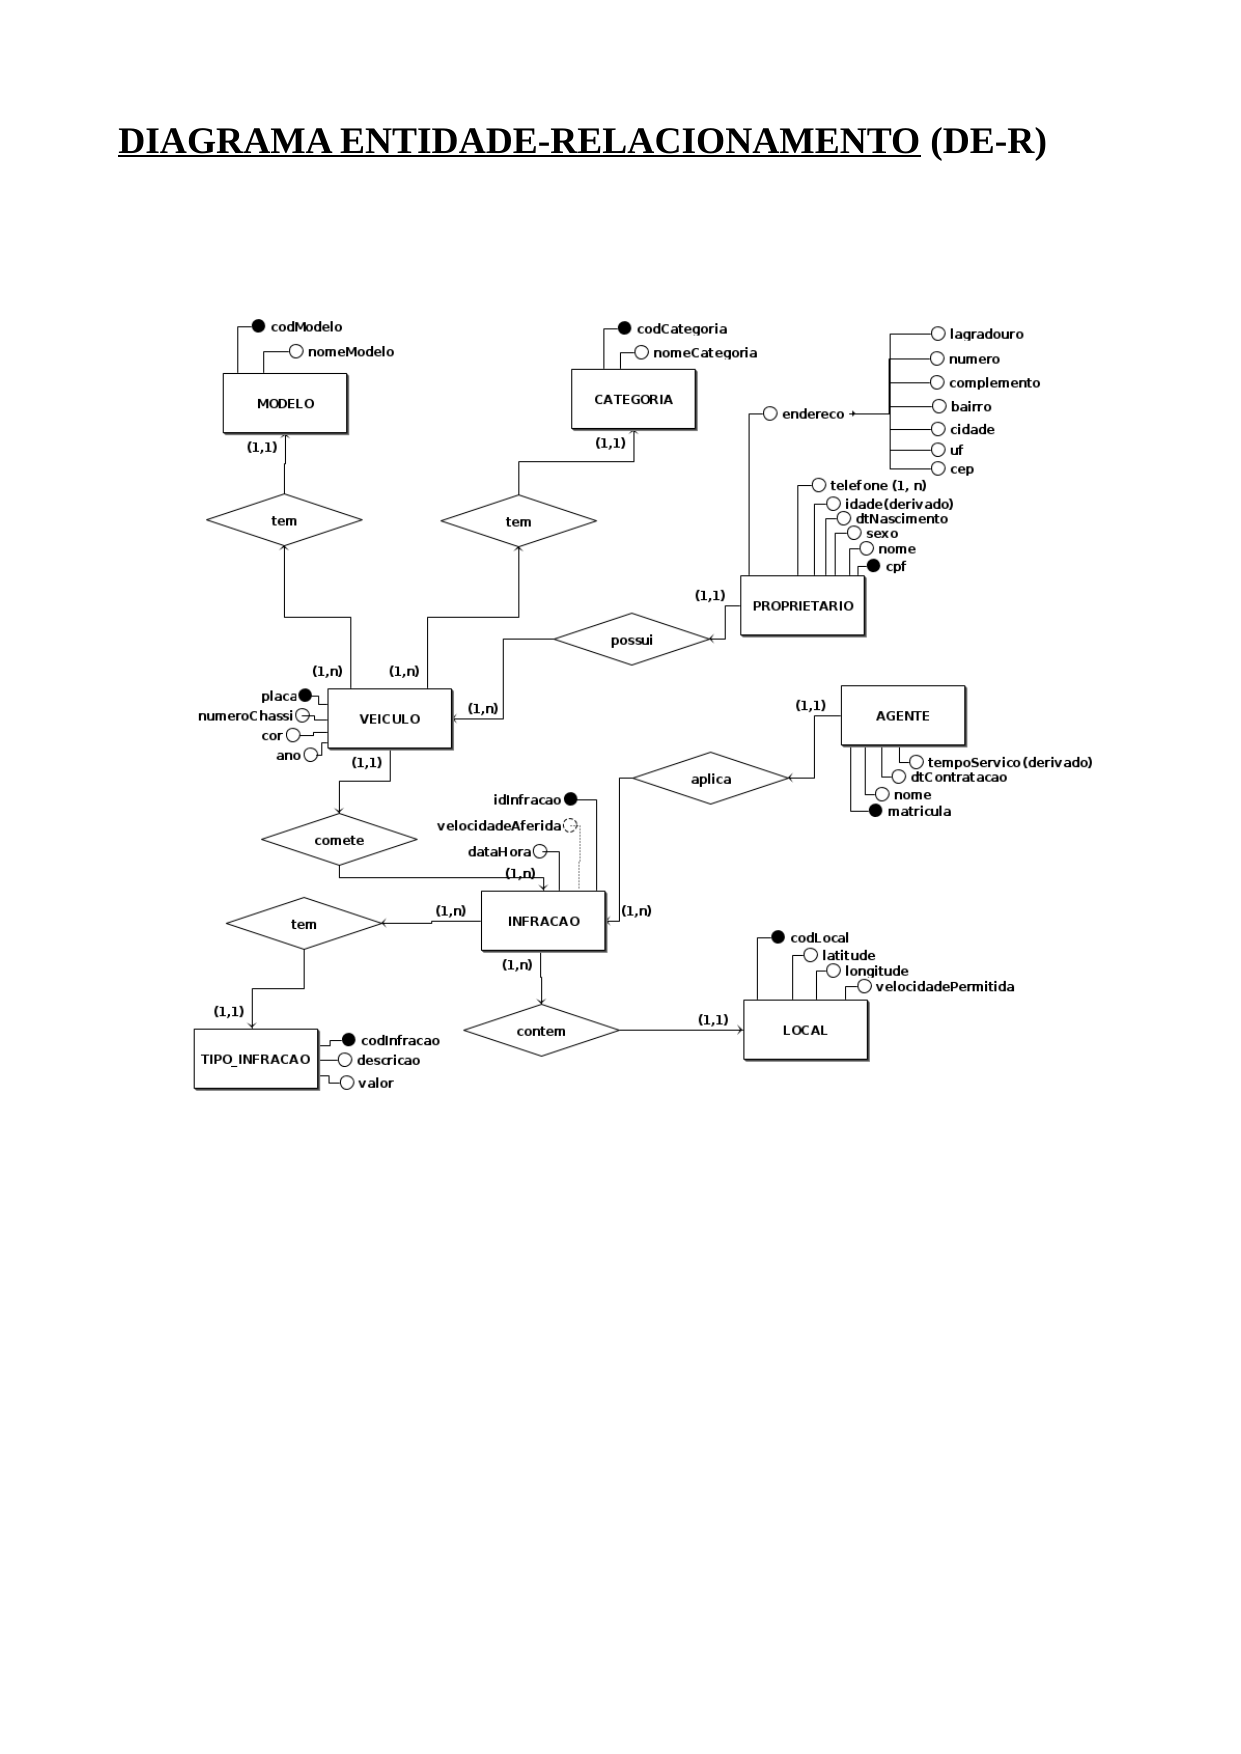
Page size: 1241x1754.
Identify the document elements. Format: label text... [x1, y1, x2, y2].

text DIAGRAMA ENTIDADE-RELACIONAMENTO (DE-R) [118, 118, 1122, 161]
picture [118, 290, 1123, 1094]
